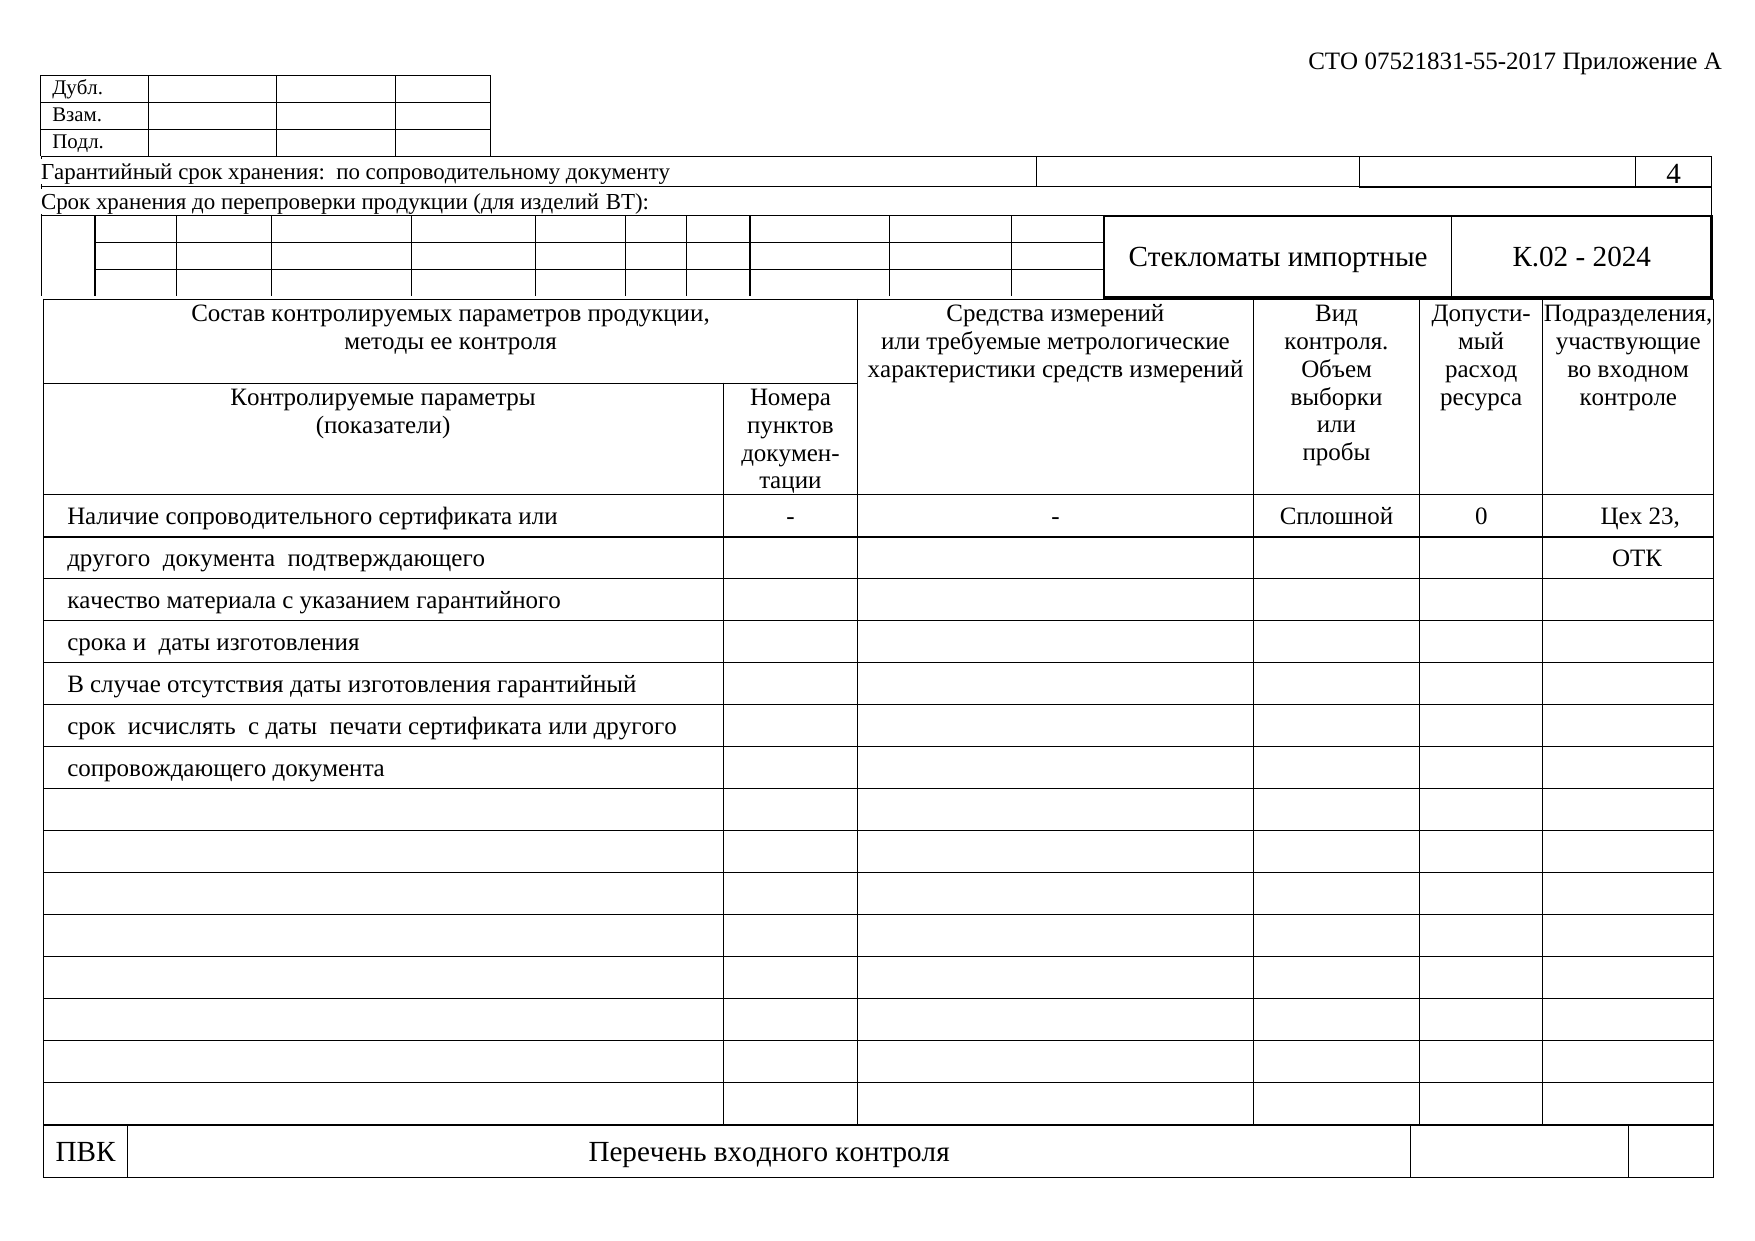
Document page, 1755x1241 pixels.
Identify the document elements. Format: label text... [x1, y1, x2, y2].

table_cell [858, 579, 1253, 620]
table_cell [858, 789, 1253, 830]
table_header 4 [1636, 157, 1666, 186]
table_cell [412, 243, 535, 269]
table_cell [149, 103, 276, 129]
table_header Допусти-мый расход ресурса [1420, 438, 1542, 494]
table_cell [751, 270, 889, 296]
table_cell [44, 999, 723, 1040]
table_cell [1254, 538, 1419, 578]
table_cell [96, 216, 176, 242]
table_cell [1543, 999, 1713, 1040]
table_cell [1543, 1041, 1713, 1082]
table_cell К.02 - 2024 [1452, 217, 1710, 296]
table_cell [890, 243, 1011, 269]
table_cell [1254, 789, 1419, 830]
table_cell [1629, 1126, 1713, 1177]
table_cell [687, 243, 749, 269]
table_cell В случае отсутствия даты изготовления гарантийный [44, 663, 723, 704]
table_cell [1420, 957, 1542, 998]
table_cell [1254, 621, 1419, 662]
table_cell [277, 130, 395, 156]
table_cell [858, 915, 1253, 956]
table_cell [272, 270, 411, 296]
table_cell [1012, 216, 1103, 242]
text СТО 07521831-55-2017 Приложение А [29, 47, 1722, 75]
table_cell [1420, 663, 1542, 704]
table_cell Номера пунктов докумен- тации [724, 384, 759, 494]
table_cell [858, 747, 1253, 788]
table_cell другого документа подтверждающего [44, 538, 723, 578]
table_cell [724, 999, 857, 1040]
table_cell [1254, 663, 1419, 704]
table_cell [491, 102, 786, 129]
table_cell [1420, 789, 1542, 830]
table_cell [858, 831, 1253, 872]
table_cell [1254, 915, 1419, 956]
table_cell качество материала с указанием гарантийного [44, 579, 723, 620]
table_header [1037, 157, 1359, 186]
table_cell - [858, 495, 1253, 536]
table_cell [44, 1041, 723, 1082]
table_cell Взам. [41, 103, 148, 129]
table_header [1254, 75, 1724, 102]
table_cell [1420, 747, 1542, 788]
table_cell [751, 216, 889, 242]
table_header [277, 76, 395, 102]
table_cell [536, 243, 625, 269]
table_cell [890, 216, 1011, 242]
table_cell [858, 957, 1253, 998]
table_cell [724, 747, 857, 788]
table_cell [1543, 579, 1713, 620]
table_cell Наличие сопроводительного сертификата или [44, 495, 723, 536]
table_cell [1420, 831, 1542, 872]
table_cell [687, 270, 749, 296]
table_cell срок исчислять с даты печати сертификата или другого [44, 705, 723, 746]
table_cell [412, 216, 535, 242]
table_header Вид контроля. Объем выборки или пробы [1254, 300, 1419, 494]
table_cell [724, 621, 857, 662]
table_cell [858, 621, 1253, 662]
table_cell [96, 270, 176, 296]
table_cell [1543, 663, 1713, 704]
table_cell [536, 216, 625, 242]
table_cell [724, 915, 857, 956]
table_cell [272, 243, 411, 269]
table_cell [149, 130, 276, 156]
table_cell [412, 270, 535, 296]
table_cell [751, 243, 889, 269]
table_cell [177, 243, 271, 269]
table_cell ОТК [1543, 538, 1713, 578]
table_header [149, 76, 276, 102]
table_header Состав контролируемых параметров продукции, методы ее контроля [44, 300, 857, 382]
table_cell [1420, 579, 1542, 620]
table_header [739, 75, 1254, 102]
table_cell Контролируемые параметры (показатели) [44, 384, 723, 494]
table_cell [1254, 705, 1419, 746]
table_cell [1420, 915, 1542, 956]
table_cell [1420, 705, 1542, 746]
table_header Дубл. [41, 76, 148, 102]
table_cell [44, 789, 723, 830]
table_cell [1254, 1041, 1419, 1082]
table_cell [96, 243, 176, 269]
table_cell [724, 579, 857, 620]
table_cell [858, 538, 1253, 578]
table_cell [42, 216, 94, 296]
table_cell Номера пунктов докумен- тации [821, 384, 857, 494]
table_cell [1254, 579, 1419, 620]
table_cell [1420, 873, 1542, 914]
table_header Подразделения, участвующие во входном контроле [1543, 300, 1713, 494]
table_cell [1254, 831, 1419, 872]
table_cell [1012, 243, 1103, 269]
table_cell [1543, 1083, 1713, 1124]
table_cell [858, 999, 1253, 1040]
table_cell Перечень входного контроля [128, 1126, 1410, 1177]
table_cell [1420, 1083, 1542, 1124]
table_cell [1543, 621, 1713, 662]
table_cell сопровождающего документа [44, 747, 723, 788]
table_cell [1543, 915, 1713, 956]
table_cell [724, 663, 857, 704]
table_cell [724, 831, 857, 872]
table_cell [177, 216, 271, 242]
table_cell [277, 103, 395, 129]
table_cell [786, 102, 1724, 156]
table_cell [858, 873, 1253, 914]
table_cell [44, 957, 723, 998]
table_cell [724, 705, 857, 746]
table_cell [491, 129, 786, 156]
table_cell [1543, 705, 1713, 746]
table_cell - [724, 495, 857, 536]
table_cell [1254, 1083, 1419, 1124]
table_cell [1543, 873, 1713, 914]
table_cell [1420, 538, 1542, 578]
table_cell [396, 103, 490, 129]
table_cell [724, 957, 857, 998]
table_cell [1254, 999, 1419, 1040]
table_cell [724, 873, 857, 914]
table_cell [626, 270, 686, 296]
table_cell [44, 873, 723, 914]
table_cell [1254, 873, 1419, 914]
table_cell [1543, 789, 1713, 830]
table_cell [858, 1083, 1253, 1124]
table_cell [1543, 747, 1713, 788]
table_header [396, 76, 490, 102]
table_cell [858, 705, 1253, 746]
table_cell ПВК [44, 1126, 127, 1177]
table_cell [724, 789, 857, 830]
table_cell Сплошной [1254, 495, 1419, 536]
table_cell [1254, 747, 1419, 788]
table_cell [1012, 270, 1103, 296]
table_cell Цех 23, [1543, 495, 1713, 536]
table_cell [626, 216, 686, 242]
table_header Средства измерений или требуемые метрологические характеристики средств измерений [858, 300, 1253, 494]
table_cell [626, 243, 686, 269]
table_cell [1254, 957, 1419, 998]
table_cell срока и даты изготовления [44, 621, 723, 662]
table_cell [44, 1083, 723, 1124]
table_header [1360, 157, 1635, 186]
table_cell [724, 538, 857, 578]
table_header [491, 75, 739, 102]
table_cell [272, 216, 411, 242]
table_cell [1420, 999, 1542, 1040]
table_cell [44, 831, 723, 872]
table_cell Подл. [41, 130, 148, 156]
table_cell [396, 130, 490, 156]
table_cell [1420, 1041, 1542, 1082]
table_cell [687, 216, 749, 242]
table_cell [1411, 1126, 1628, 1177]
table_cell [858, 663, 1253, 704]
table_cell [724, 1041, 857, 1082]
table_header Гарантийный срок хранения: по сопроводительному документу [42, 157, 1036, 186]
table_cell 0 [1420, 495, 1542, 536]
table_cell [724, 1083, 857, 1124]
table_cell [1420, 621, 1542, 662]
table_header 4 [1681, 157, 1711, 186]
table_cell [890, 270, 1011, 296]
table_cell [1543, 831, 1713, 872]
table_cell [858, 1041, 1253, 1082]
table_cell [177, 270, 271, 296]
table_cell [536, 270, 625, 296]
table_cell [44, 915, 723, 956]
table_cell [1543, 957, 1713, 998]
table_cell Стекломаты импортные [1105, 217, 1451, 296]
